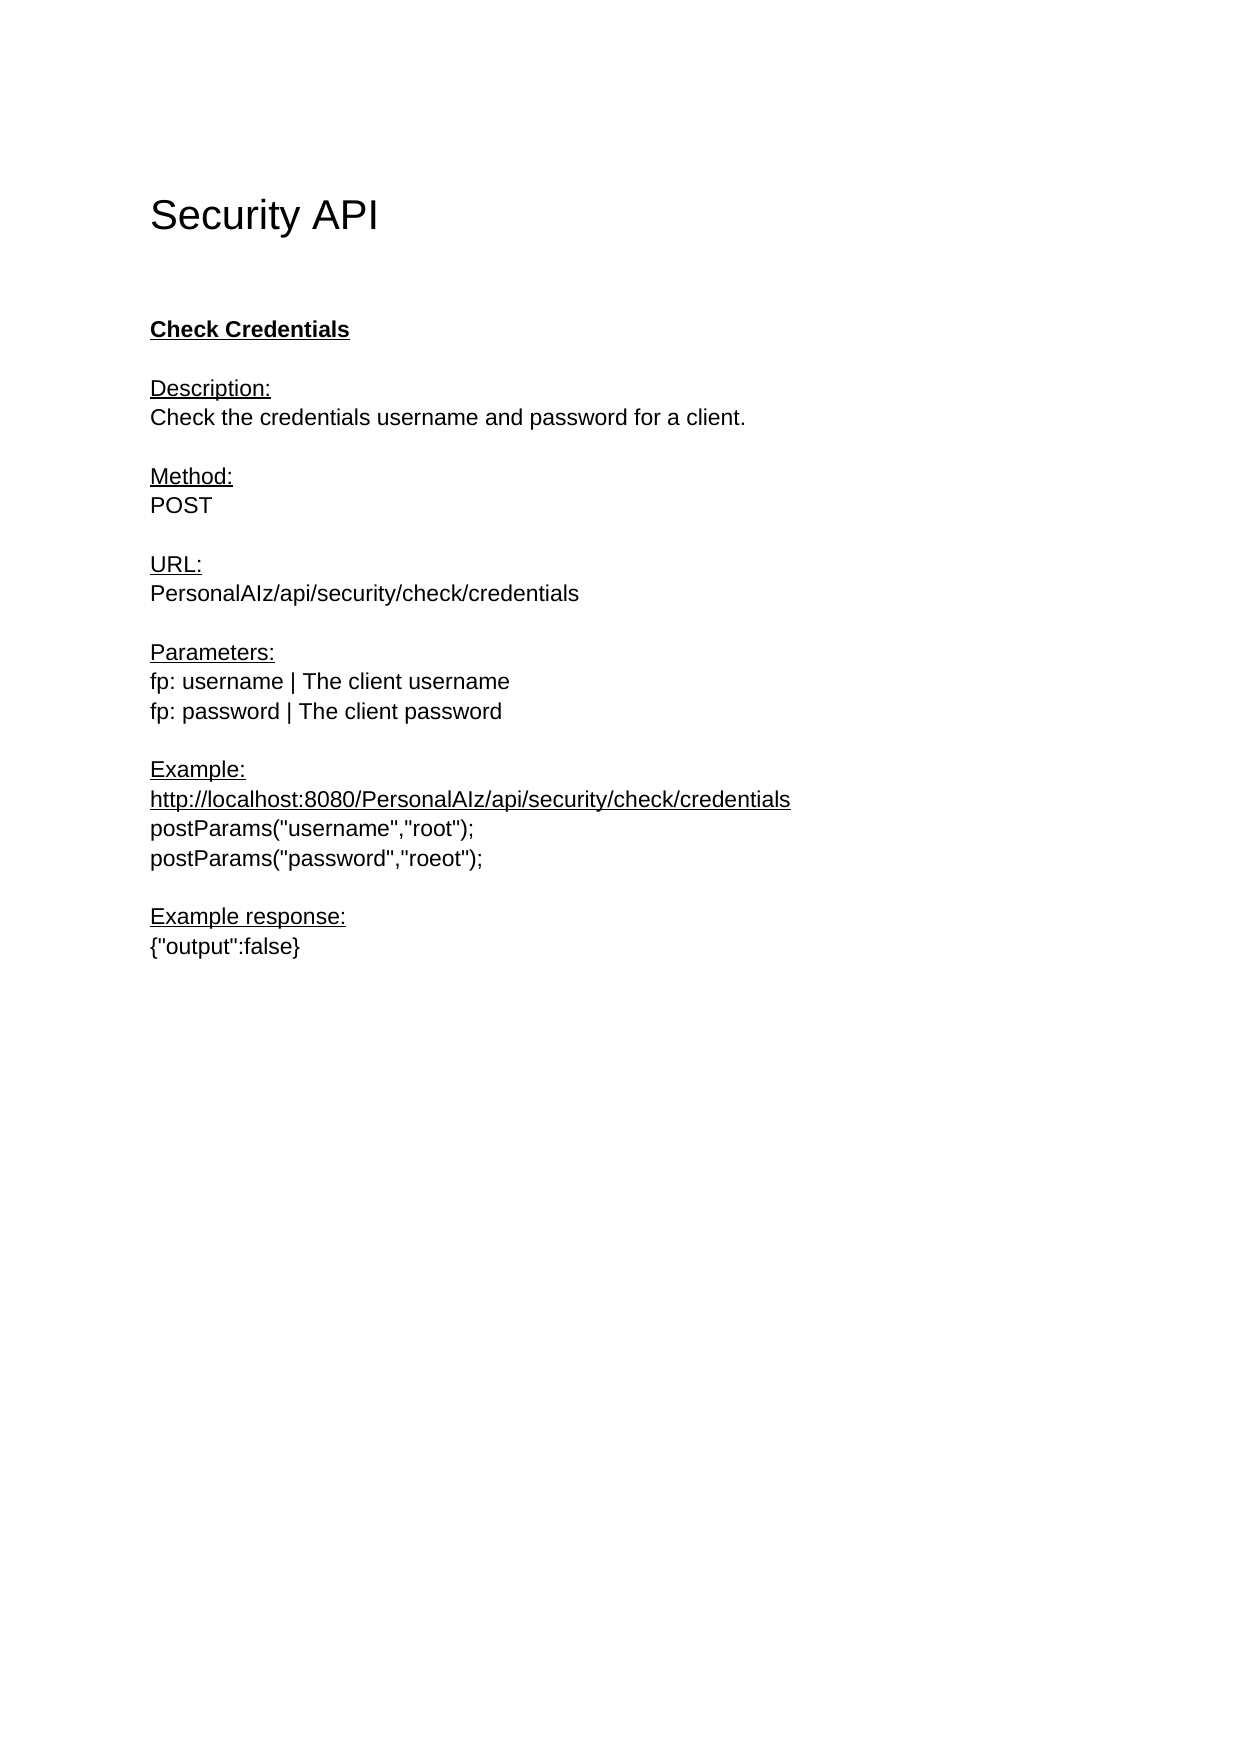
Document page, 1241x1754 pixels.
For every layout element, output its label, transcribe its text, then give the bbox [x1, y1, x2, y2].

text postParams("password","roeot"); [150, 845, 1091, 871]
text Check Credentials [150, 316, 1091, 342]
text fp: password | The client password [150, 698, 1091, 724]
subtitle Security API [150, 192, 1091, 238]
text Method: [150, 463, 1091, 489]
text PersonalAIz/api/security/check/credentials [150, 581, 1091, 606]
text Check the credentials username and password for a client. [150, 404, 1091, 430]
text URL: [150, 551, 1091, 577]
text Example response: [150, 904, 1091, 929]
text Description: [150, 375, 1091, 401]
text Parameters: [150, 639, 1091, 665]
text Example: [150, 757, 1091, 783]
text fp: username | The client username [150, 669, 1091, 694]
text {"output":false} [150, 933, 1091, 959]
text POST [150, 493, 1091, 518]
text http://localhost:8080/PersonalAIz/api/security/check/credentials [150, 786, 1091, 812]
text postParams("username","root"); [150, 816, 1091, 841]
